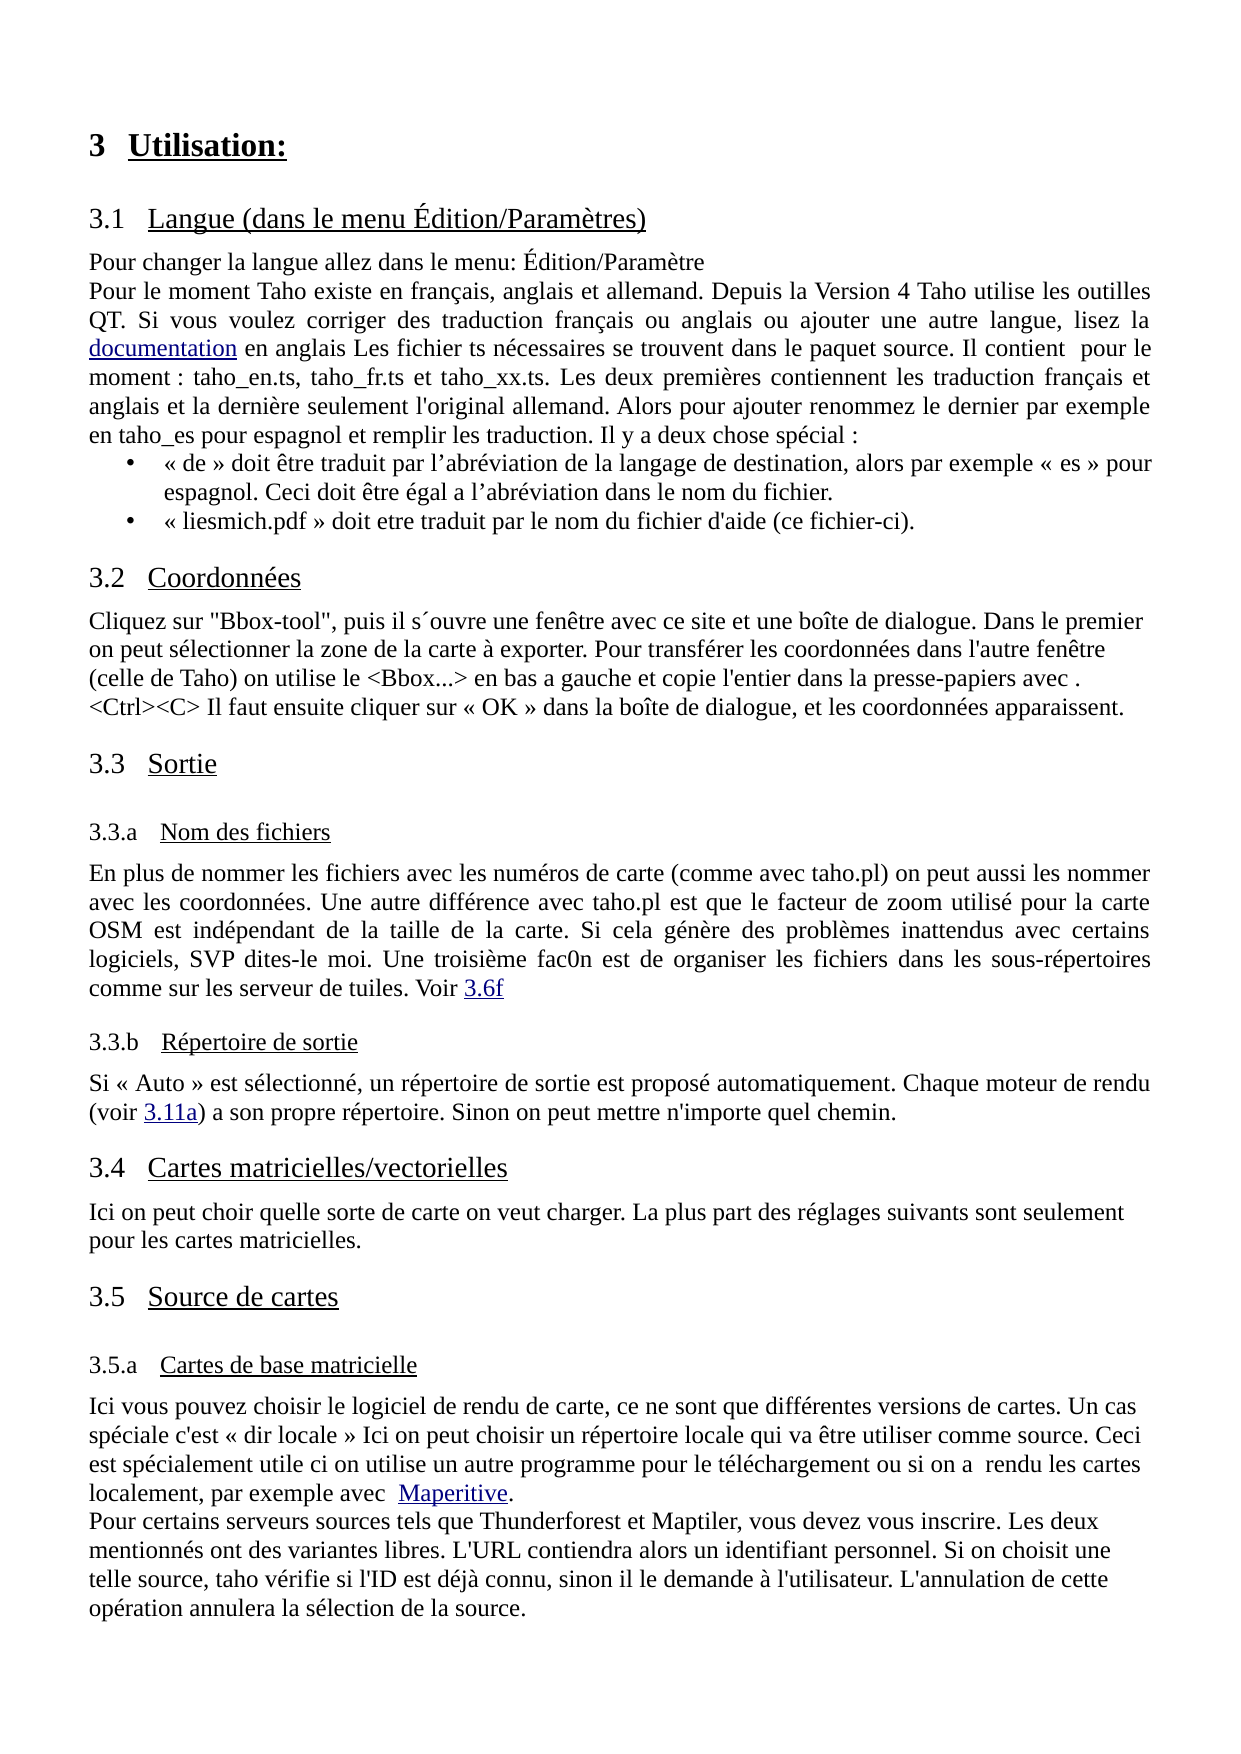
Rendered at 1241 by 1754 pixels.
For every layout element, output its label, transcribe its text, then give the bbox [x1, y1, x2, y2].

text Pour changer la langue allez dans le menu: Édition/Paramètre [88, 247, 1152, 276]
subtitle Cartes matricielles/vectorielles [88, 1151, 1152, 1184]
subtitle Nom des fichiers [88, 817, 1152, 846]
text En plus de nommer les fichiers avec les numéros de carte (comme avec taho.pl) on peut aussi les nommer avec les coordonnées. Une autre différence avec taho.pl est que le facteur de zoom utilisé pour la carte OSM est indépendant de la taille de la carte. Si cela génère des problèmes inattendus avec certains logiciels, SVP dites-le moi. Une troisième fac0n est de organiser les fichiers dans les sous-répertoires comme sur les serveur de tuiles. Voir 3.6f [88, 858, 1152, 1002]
subtitle Sortie [88, 746, 1152, 779]
subtitle Coordonnées [88, 560, 1152, 593]
list « liesmich.pdf » doit etre traduit par le nom du fichier d'aide (ce fichier-ci). [126, 506, 1152, 535]
subtitle Répertoire de sortie [88, 1027, 1152, 1056]
subtitle Utilisation: [88, 125, 1152, 164]
text Pour certains serveurs sources tels que Thunderforest et Maptiler, vous devez vous inscrire. Les deux mentionnés ont des variantes libres. L'URL contiendra alors un identifiant personnel. Si on choisit une telle source, taho vérifie si l'ID est déjà connu, sinon il le demande à l'utilisateur. L'annulation de cette opération annulera la sélection de la source. [88, 1506, 1152, 1621]
subtitle Langue (dans le menu Édition/Paramètres) [88, 201, 1152, 235]
text Cliquez sur "Bbox-tool", puis il s´ouvre une fenêtre avec ce site et une boîte de dialogue. Dans le premier on peut sélectionner la zone de la carte à exporter. Pour transférer les coordonnées dans l'autre fenêtre (celle de Taho) on utilise le <Bbox...> en bas a gauche et copie l'entier dans la presse-papiers avec . <Ctrl><C> Il faut ensuite cliquer sur « OK » dans la boîte de dialogue, et les coordonnées apparaissent. [88, 606, 1152, 721]
subtitle Cartes de base matricielle [88, 1350, 1152, 1379]
text Pour le moment Taho existe en français, anglais et allemand. Depuis la Version 4 Taho utilise les outilles QT. Si vous voulez corriger des traduction français ou anglais ou ajouter une autre langue, lisez la documentation en anglais Les fichier ts nécessaires se trouvent dans le paquet source. Il contient pour le moment : taho_en.ts, taho_fr.ts et taho_xx.ts. Les deux premières contiennent les traduction français et anglais et la dernière seulement l'original allemand. Alors pour ajouter renommez le dernier par exemple en taho_es pour espagnol et remplir les traduction. Il y a deux chose spécial : [88, 276, 1152, 448]
text Ici vous pouvez choisir le logiciel de rendu de carte, ce ne sont que différentes versions de cartes. Un cas spéciale c'est « dir locale » Ici on peut choisir un répertoire locale qui va être utiliser comme source. Ceci est spécialement utile ci on utilise un autre programme pour le téléchargement ou si on a rendu les cartes localement, par exemple avec Maperitive. [88, 1391, 1152, 1506]
text Ici on peut choir quelle sorte de carte on veut charger. La plus part des réglages suivants sont seulement pour les cartes matricielles. [88, 1197, 1152, 1254]
subtitle Source de cartes [88, 1279, 1152, 1313]
list « de » doit être traduit par l’abréviation de la langage de destination, alors par exemple « es » pour espagnol. Ceci doit être égal a l’abréviation dans le nom du fichier. [126, 448, 1152, 506]
text Si « Auto » est sélectionné, un répertoire de sortie est proposé automatiquement. Chaque moteur de rendu (voir 3.11a) a son propre répertoire. Sinon on peut mettre n'importe quel chemin. [88, 1068, 1152, 1126]
